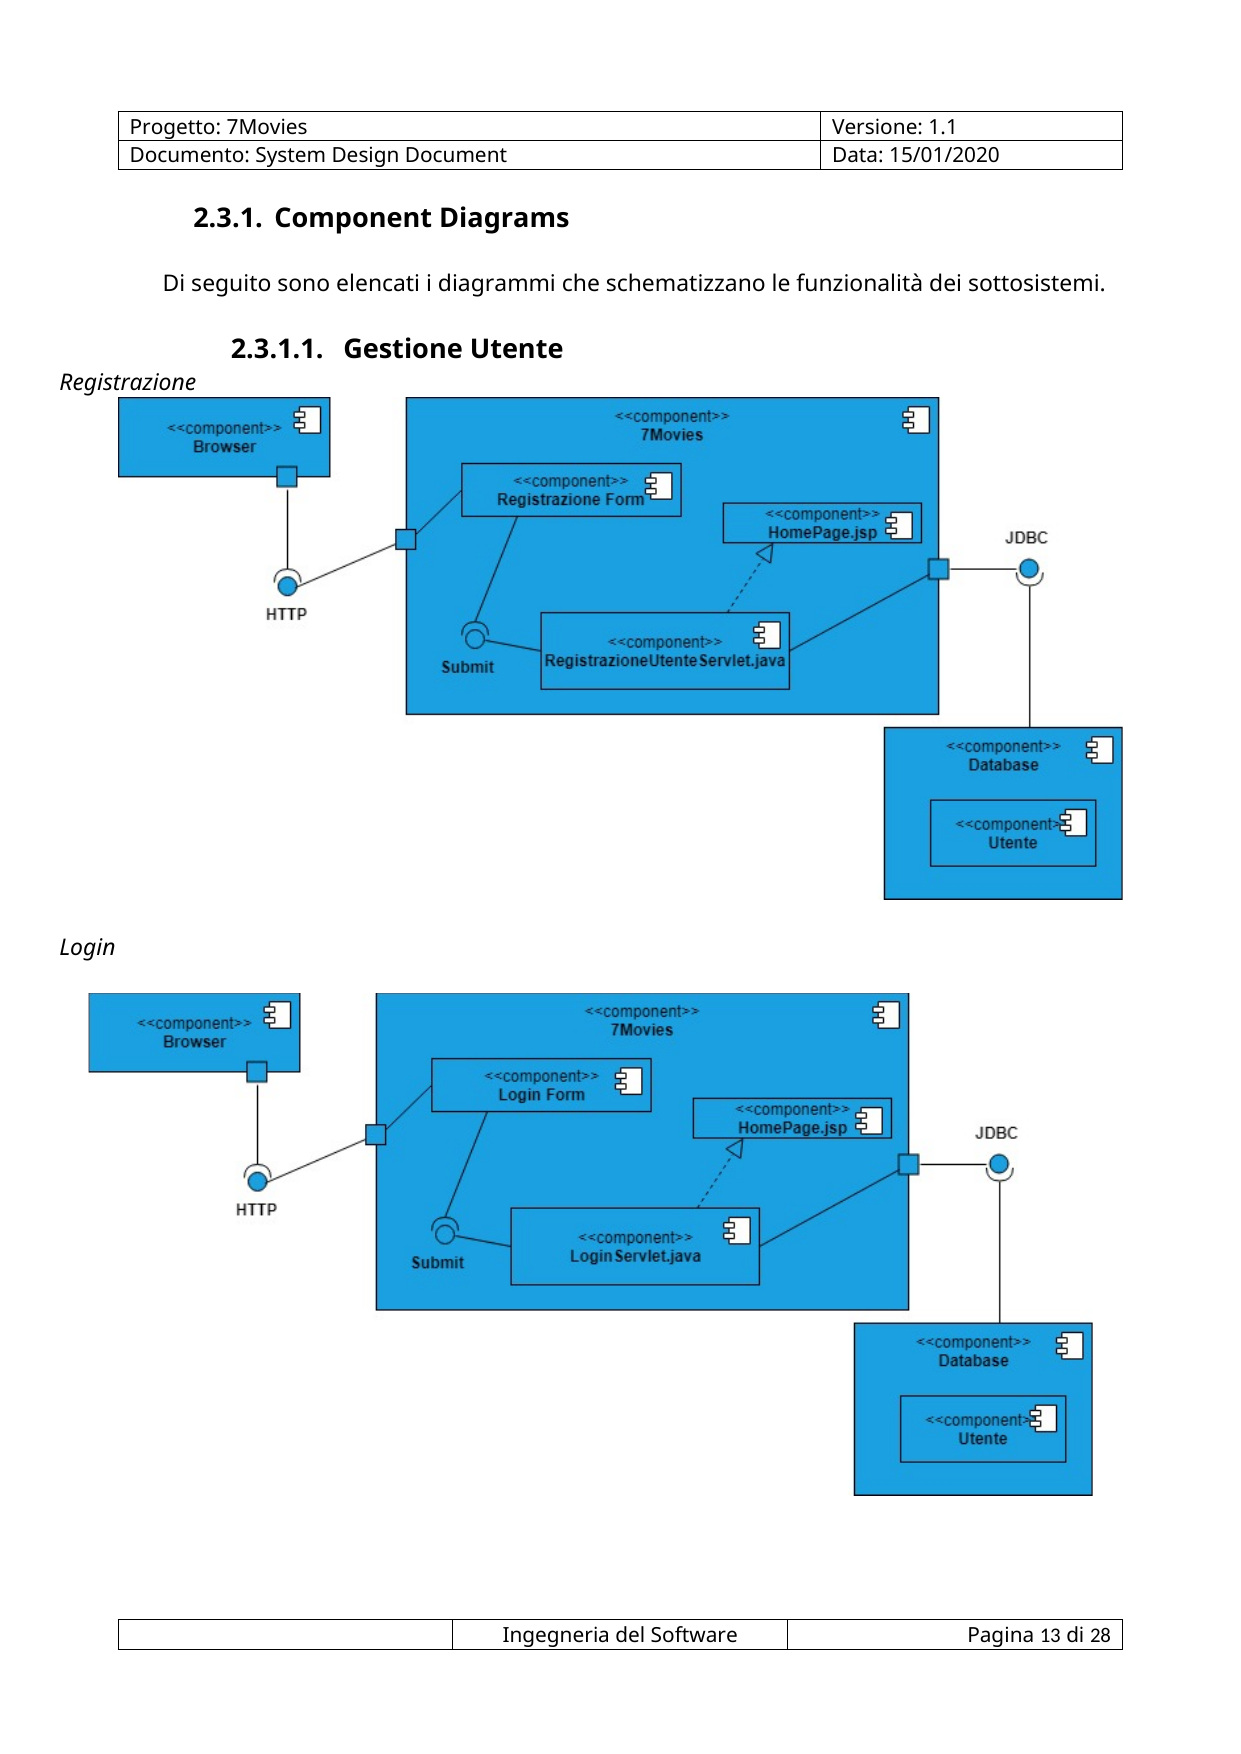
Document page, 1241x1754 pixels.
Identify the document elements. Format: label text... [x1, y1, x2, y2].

picture [118, 397, 1123, 900]
text Login [59, 931, 1122, 962]
text Di seguito sono elencati i diagrammi che schematizzano le funzionalità dei sottosistemi. [162, 267, 1122, 298]
picture [88, 993, 1093, 1496]
list Gestione Utente [231, 329, 1122, 366]
list Component Diagrams [193, 198, 1122, 235]
text Registrazione [59, 366, 1122, 397]
